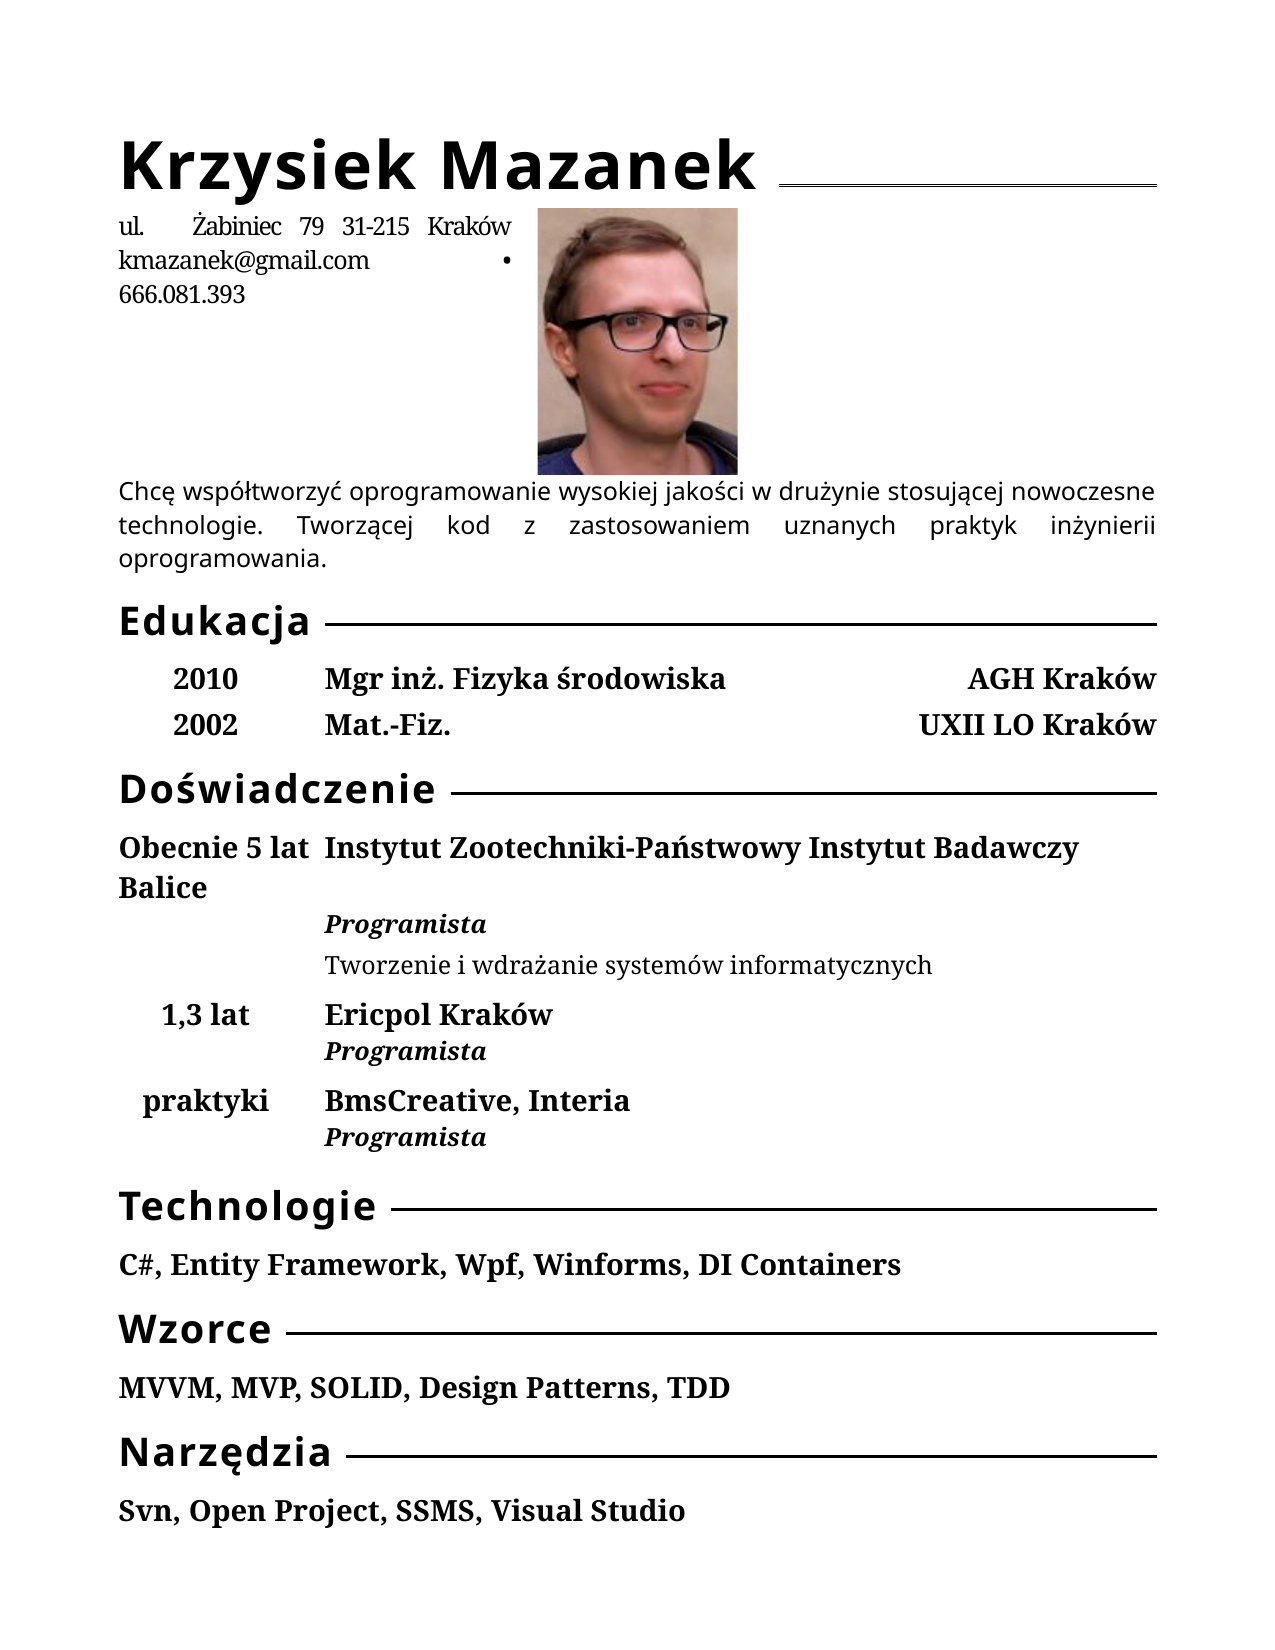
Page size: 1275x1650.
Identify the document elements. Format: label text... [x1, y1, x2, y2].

subtitle Edukacja [118, 593, 1157, 647]
title Krzysiek Mazanek [118, 118, 1157, 209]
text Programista [117, 1033, 1157, 1068]
subtitle C#, Entity Framework, Wpf, Winforms, DI Containers [118, 1244, 1157, 1284]
subtitle Narzędzia [118, 1424, 1157, 1478]
subtitle 2010 Mgr inż. Fizyka środowiska AGH Kraków [118, 658, 1157, 698]
subtitle Technologie [118, 1178, 1157, 1232]
subtitle 1,3 lat Ericpol Kraków [118, 994, 1157, 1033]
text Programista [117, 907, 1157, 941]
subtitle Obecnie 5 lat Instytut Zootechniki-Państwowy Instytut Badawczy Balice [118, 827, 1157, 907]
subtitle 2002 Mat.-Fiz. UXII LO Kraków [118, 704, 1157, 744]
subtitle Doświadczenie [118, 761, 1157, 815]
text Tworzenie i wdrażanie systemów informatycznych [117, 947, 1157, 981]
text ul. Żabiniec 79 31-215 Kraków kmazanek@gmail.com • 666.081.393 [118, 209, 512, 311]
subtitle MVVM, MVP, SOLID, Design Patterns, TDD [118, 1367, 1157, 1407]
subtitle Wzorce [118, 1301, 1157, 1355]
subtitle Svn, Open Project, SSMS, Visual Studio [118, 1490, 1157, 1530]
text Chcę współtworzyć oprogramowanie wysokiej jakości w drużynie stosującej nowoczesne technologie. Tworzącej kod z zastosowaniem uznanych praktyk inżynierii oprogramowania. [118, 335, 1157, 575]
text Programista [117, 1120, 1157, 1154]
subtitle praktyki BmsCreative, Interia [118, 1080, 1157, 1120]
picture [537, 208, 738, 475]
